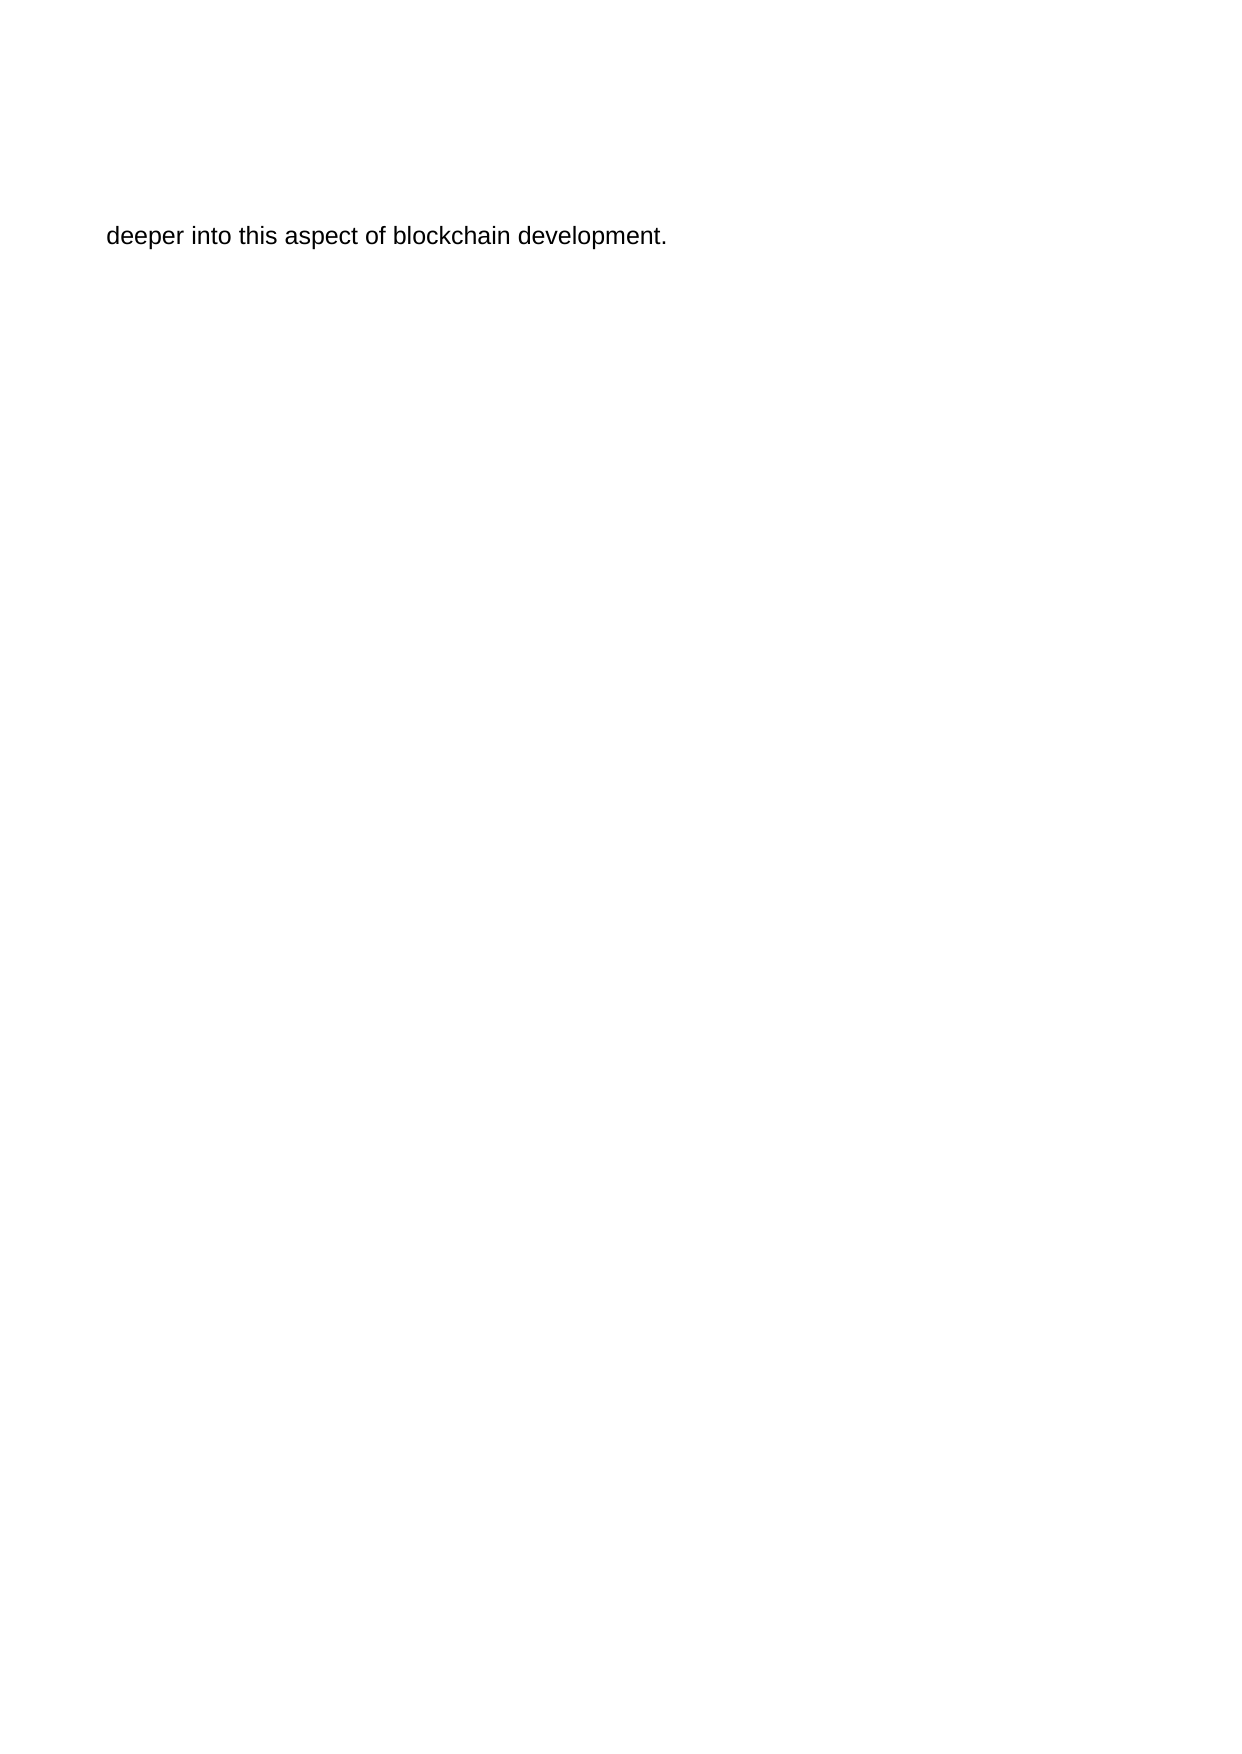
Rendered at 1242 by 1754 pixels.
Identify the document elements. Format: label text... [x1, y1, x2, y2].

text deeper into this aspect of blockchain development. [106, 221, 1122, 249]
